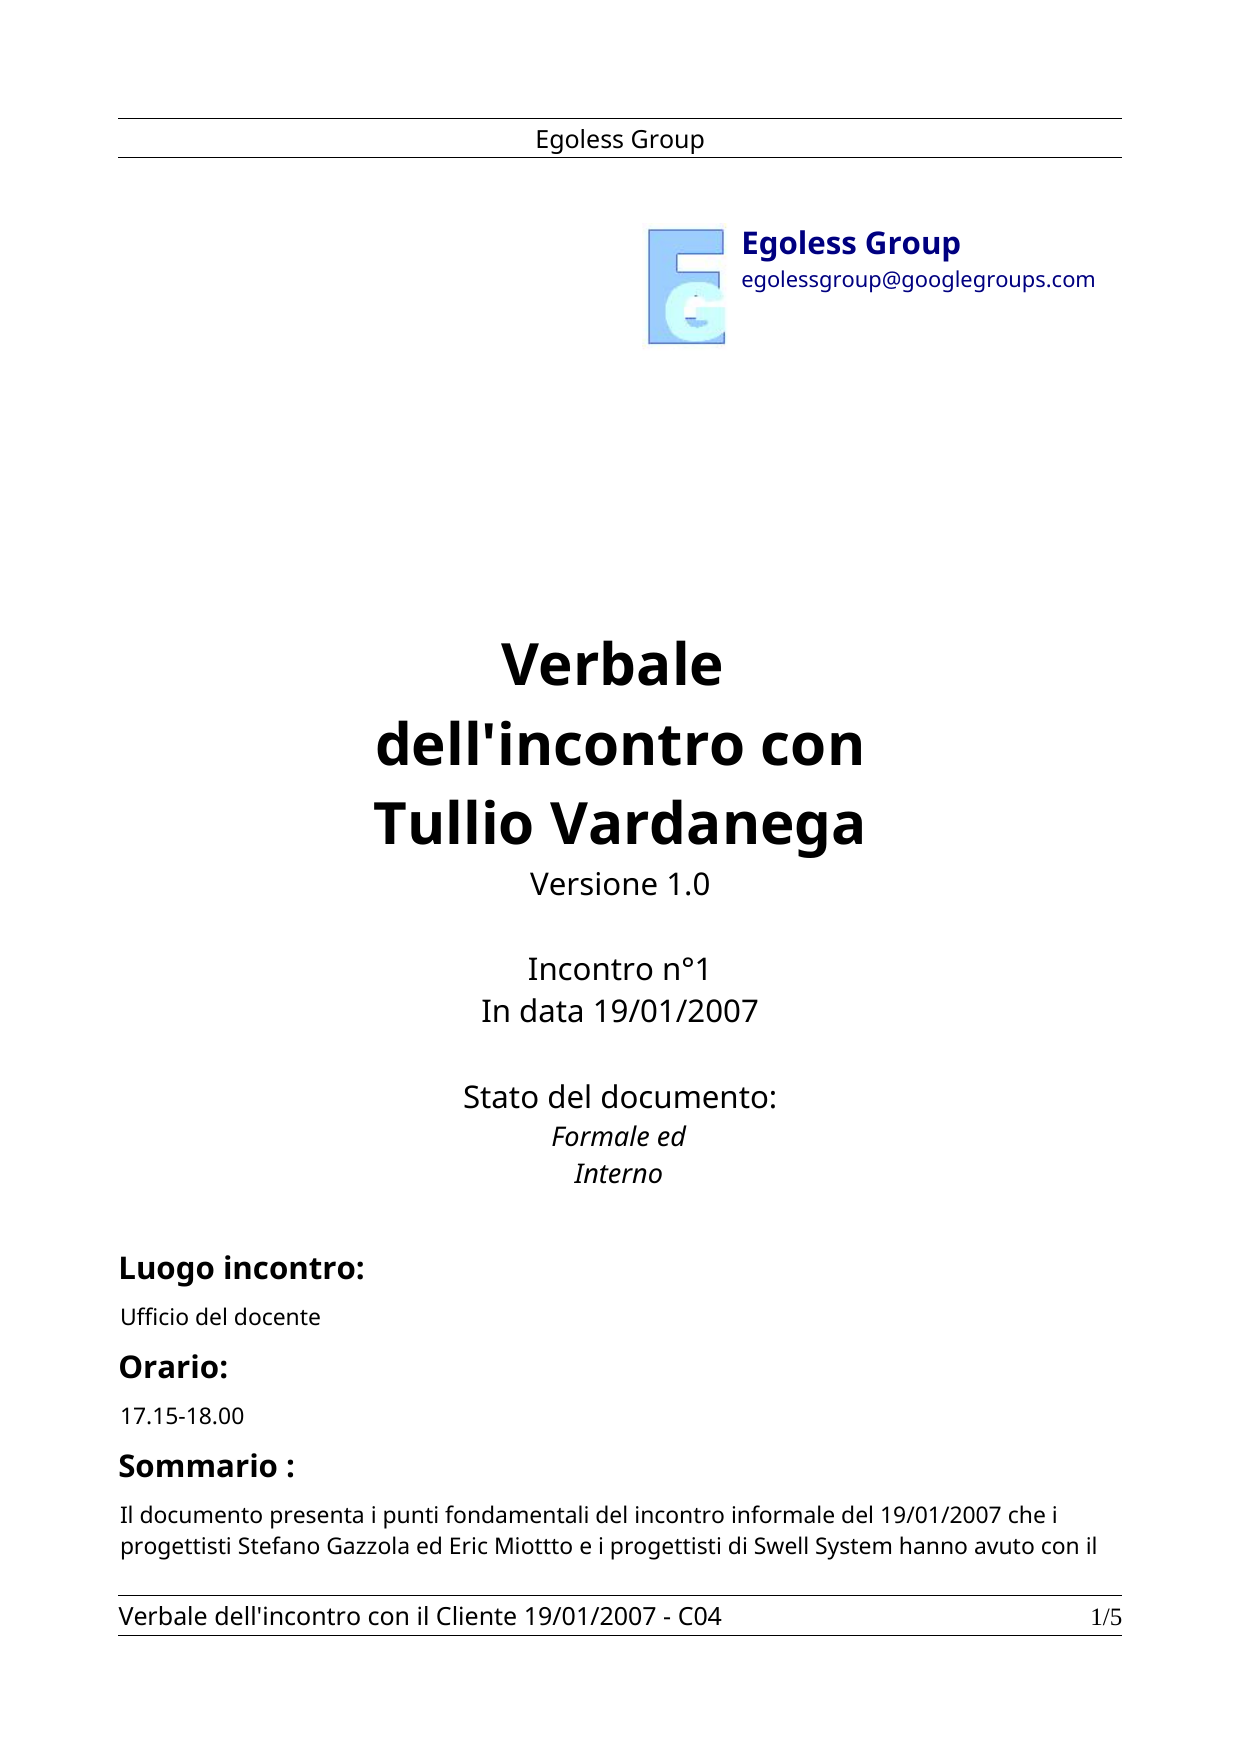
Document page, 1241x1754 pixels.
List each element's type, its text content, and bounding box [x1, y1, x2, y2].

text Il documento presenta i punti fondamentali del incontro informale del 19/01/2007 che i progettisti Stefano Gazzola ed Eric Miottto e i progettisti di Swell System hanno avuto con il [120, 1499, 1122, 1561]
text Verbale [118, 623, 1122, 703]
text dell'incontro con [118, 703, 1122, 782]
text Incontro n°1 [118, 947, 1122, 989]
text Versione 1.0 [118, 862, 1122, 904]
table_header Egoless Group egolessgroup@googlegroups.com [735, 216, 1122, 385]
text Tullio Vardanega [118, 782, 1122, 862]
text In data 19/01/2007 [118, 989, 1122, 1032]
text Stato del documento: [118, 1075, 1122, 1117]
text Ufficio del docente [120, 1301, 1122, 1332]
text Luogo incontro: [118, 1246, 1122, 1289]
text Sommario : [118, 1444, 1122, 1486]
picture [642, 223, 733, 352]
text 17.15-18.00 [120, 1400, 1122, 1431]
text Orario: [118, 1345, 1122, 1388]
text Interno [118, 1154, 1122, 1191]
table_header [118, 216, 735, 385]
text Formale ed [118, 1117, 1122, 1154]
